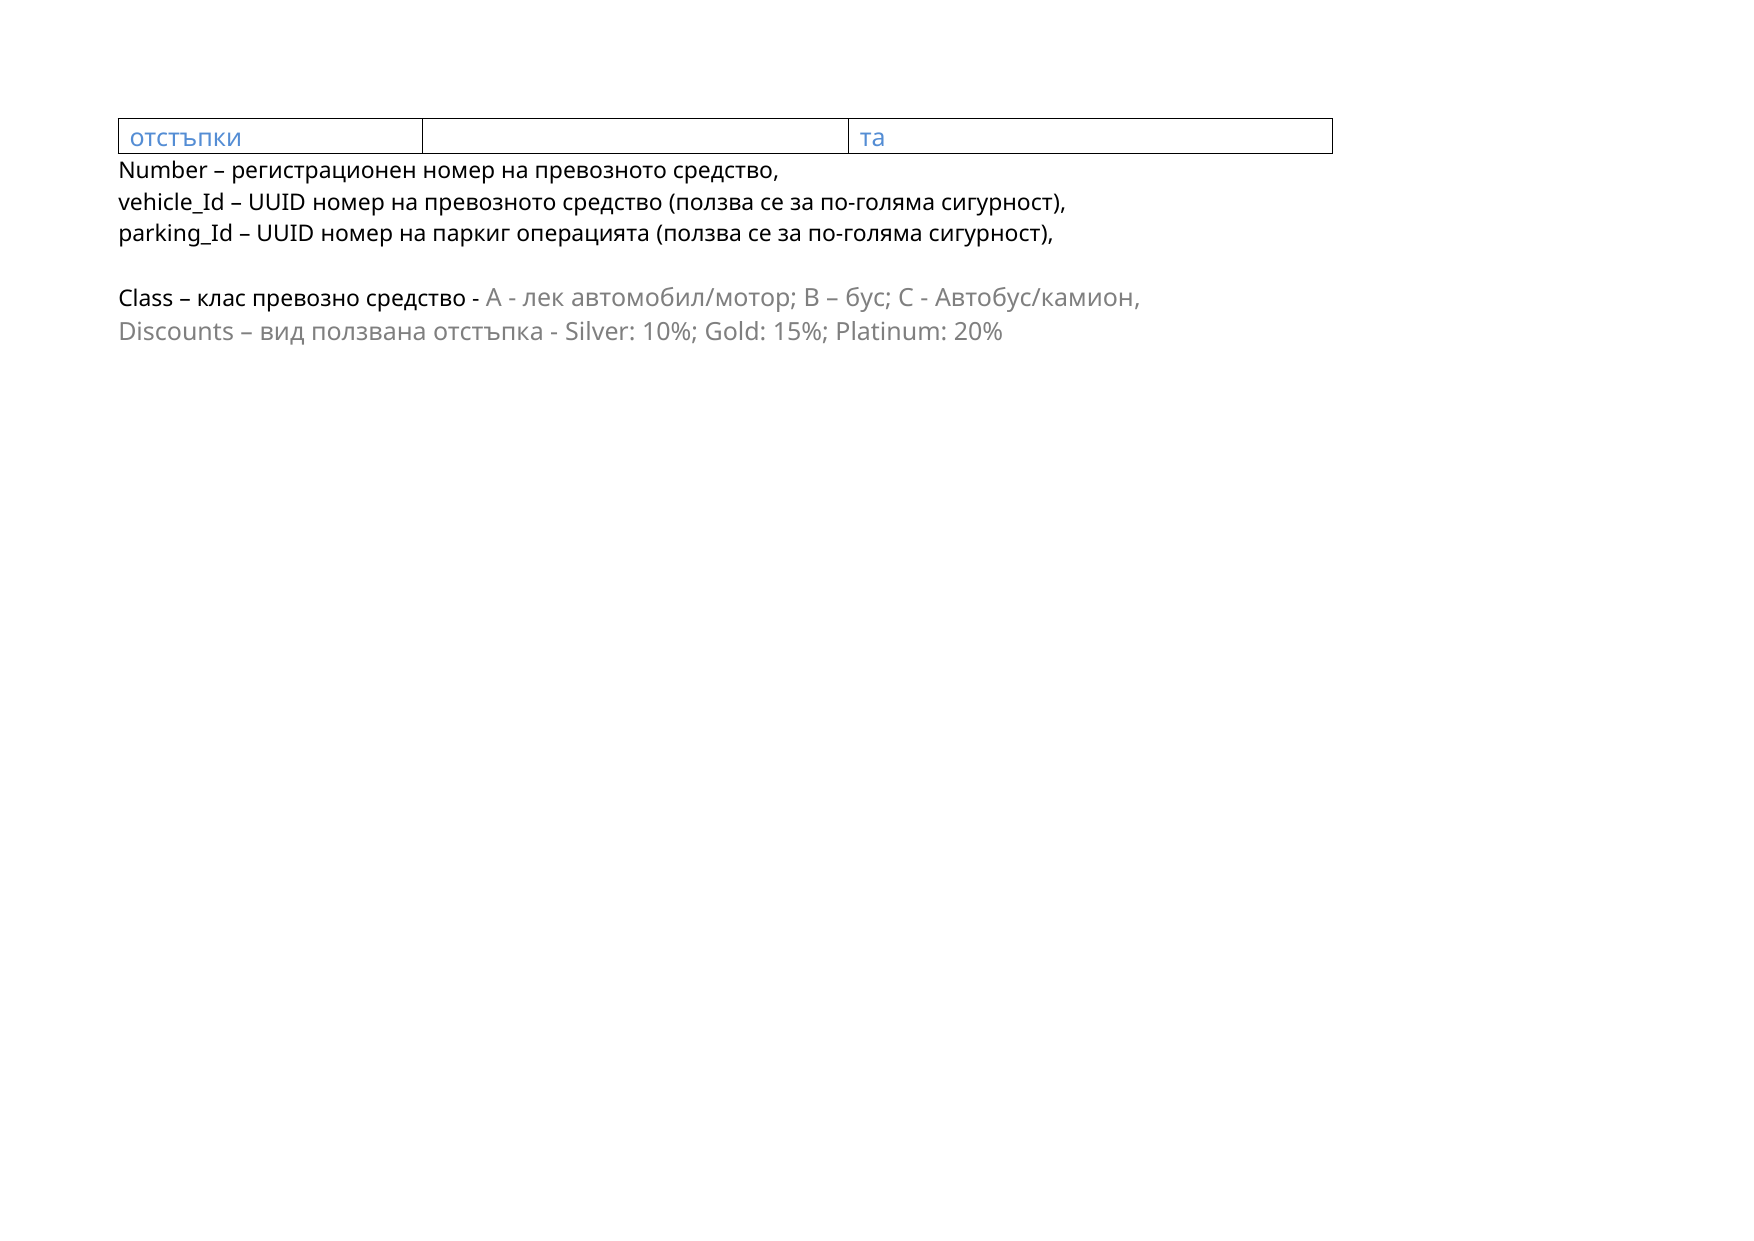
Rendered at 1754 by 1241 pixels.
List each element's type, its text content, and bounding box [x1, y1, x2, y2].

text Number – регистрационен номер на превозното средство, [118, 154, 1636, 186]
table_cell отстъпки [119, 119, 422, 153]
text parking_Id – UUID номер на паркиг операцията (ползва се за по-голяма сигурност), [118, 217, 1636, 248]
table_cell та [849, 119, 1332, 153]
text Discounts – вид ползвана отстъпка - Silver: 10%; Gold: 15%; Platinum: 20% [118, 313, 1636, 347]
table_cell [423, 119, 848, 153]
text Class – клас превозно средство - A - лек автомобил/мотор; B – бус; C - Автобус/камион, [118, 279, 1636, 313]
text vehicle_Id – UUID номер на превозното средство (ползва се за по-голяма сигурност), [118, 186, 1636, 217]
